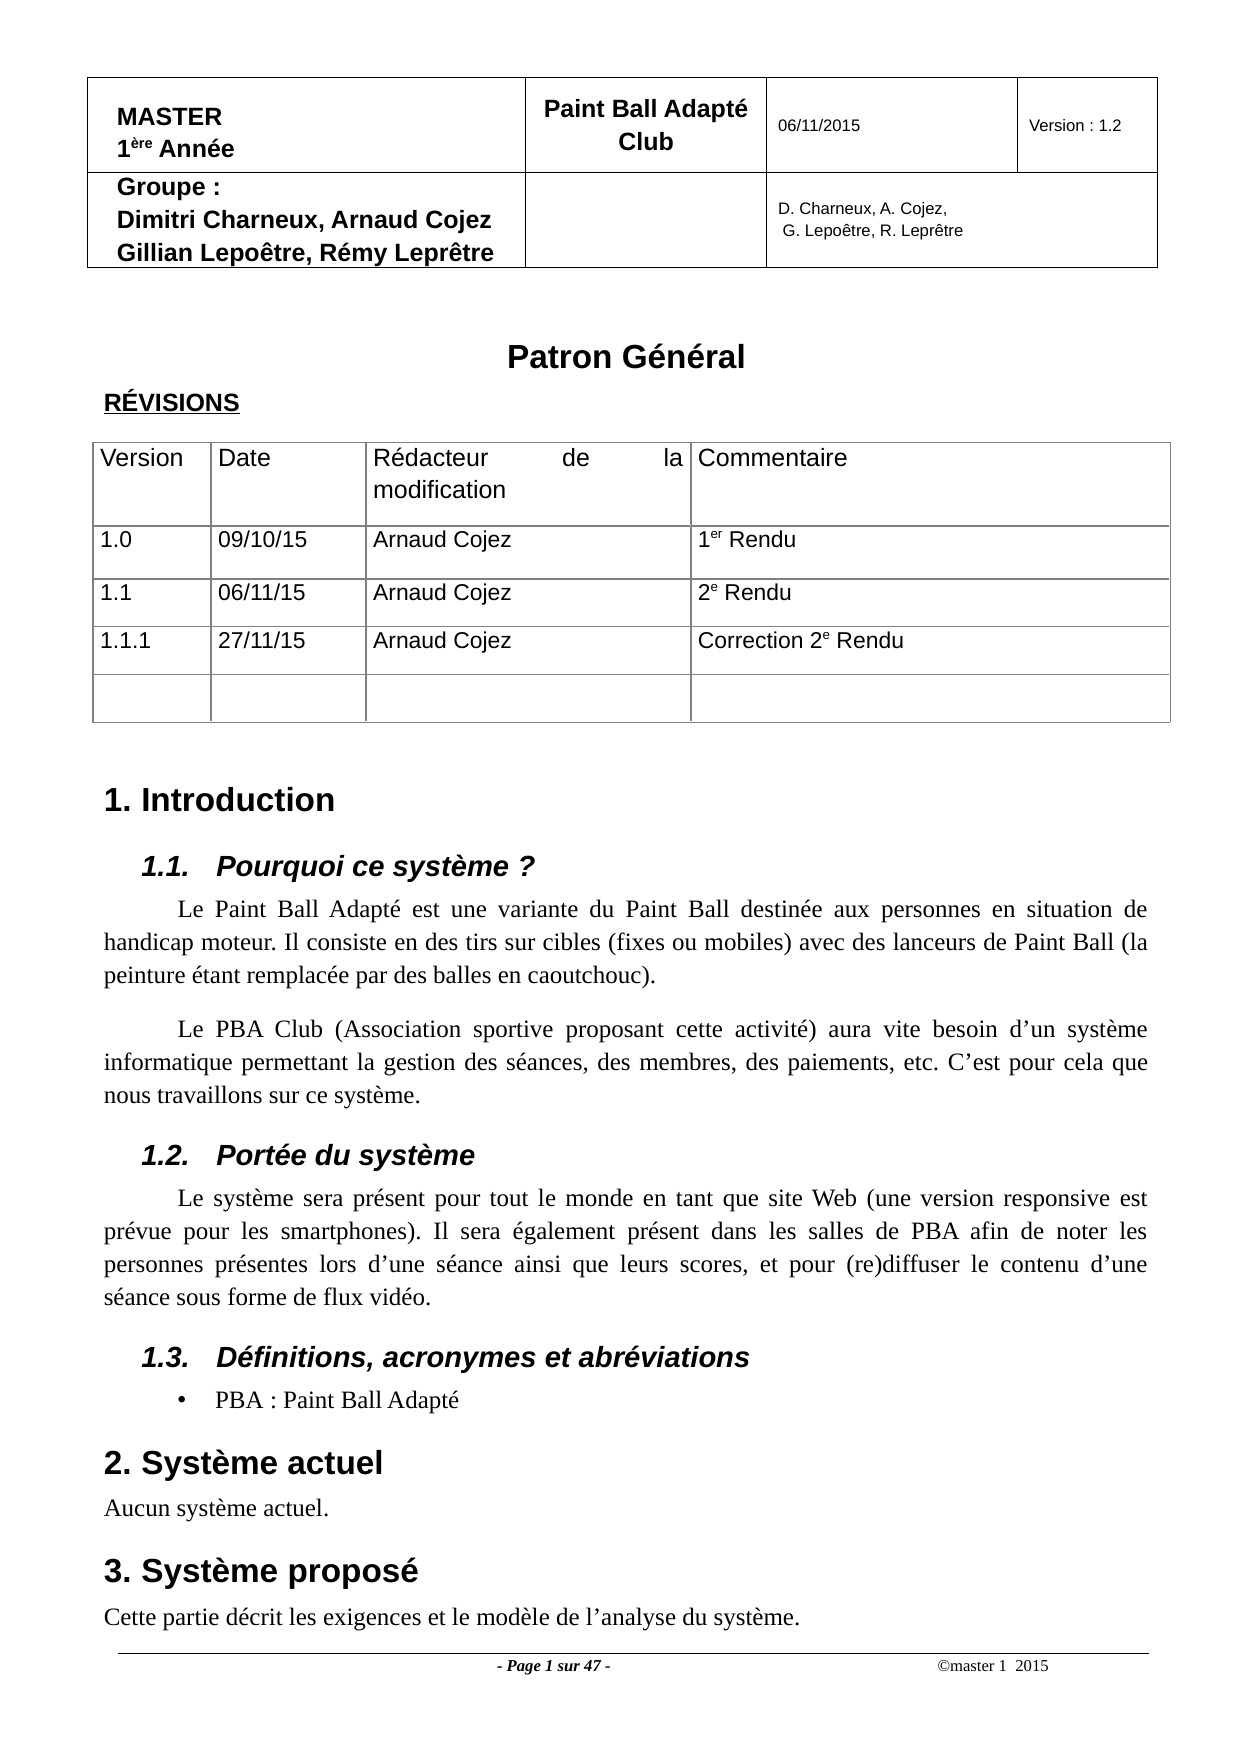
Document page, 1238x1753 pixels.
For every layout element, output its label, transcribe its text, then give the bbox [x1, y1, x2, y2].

list PBA : Paint Ball Adapté [177, 1385, 1149, 1414]
text Aucun système actuel. [103, 1493, 1149, 1522]
title Patron Général [103, 338, 1149, 376]
table_cell 2e Rendu [692, 578, 1170, 626]
table_cell [94, 675, 211, 722]
table_header Commentaire [692, 443, 1170, 525]
subtitle Introduction [103, 780, 1149, 819]
text Le Paint Ball Adapté est une variante du Paint Ball destinée aux personnes en situation de handicap moteur. Il consiste en des tirs sur cibles (fixes ou mobiles) avec des lanceurs de Paint Ball (la peinture étant remplacée par des balles en caoutchouc). [103, 894, 1149, 989]
table_cell Correction 2e Rendu [692, 626, 1170, 674]
text Le PBA Club (Association sportive proposant cette activité) aura vite besoin d’un système informatique permettant la gestion des séances, des membres, des paiements, etc. C’est pour cela que nous travaillons sur ce système. [103, 1014, 1149, 1109]
subtitle Système actuel [103, 1443, 1149, 1481]
table_cell [211, 675, 366, 722]
table_header Version [94, 443, 210, 525]
text Cette partie décrit les exigences et le modèle de l’analyse du système. [103, 1602, 1149, 1631]
table_cell 1er Rendu [692, 525, 1170, 578]
subtitle Système proposé [103, 1551, 1149, 1590]
table_cell [366, 675, 690, 722]
subtitle Définitions, acronymes et abréviations [141, 1340, 1149, 1374]
table_cell 1.1 [94, 580, 210, 626]
table_cell 1.0 [94, 527, 210, 578]
table_header Rédacteur de la modification [367, 443, 690, 525]
table_cell Arnaud Cojez [367, 580, 690, 626]
table_cell Arnaud Cojez [367, 527, 690, 578]
table_header Date [212, 443, 365, 525]
table_cell 1.1.1 [94, 627, 210, 674]
subtitle Pourquoi ce système ? [141, 849, 1149, 883]
table_cell 27/11/15 [212, 627, 365, 674]
text Le système sera présent pour tout le monde en tant que site Web (une version responsive est prévue pour les smartphones). Il sera également présent dans les salles de PBA afin de noter les personnes présentes lors d’une séance ainsi que leurs scores, et pour (re)diffuser le contenu d’une séance sous forme de flux vidéo. [103, 1183, 1149, 1311]
table_cell Arnaud Cojez [367, 627, 690, 674]
table_cell 06/11/15 [212, 580, 365, 626]
table_cell 09/10/15 [212, 527, 365, 578]
subtitle Portée du système [141, 1138, 1149, 1172]
table_cell [690, 674, 1170, 722]
text RÉVISIONS [103, 388, 1149, 417]
